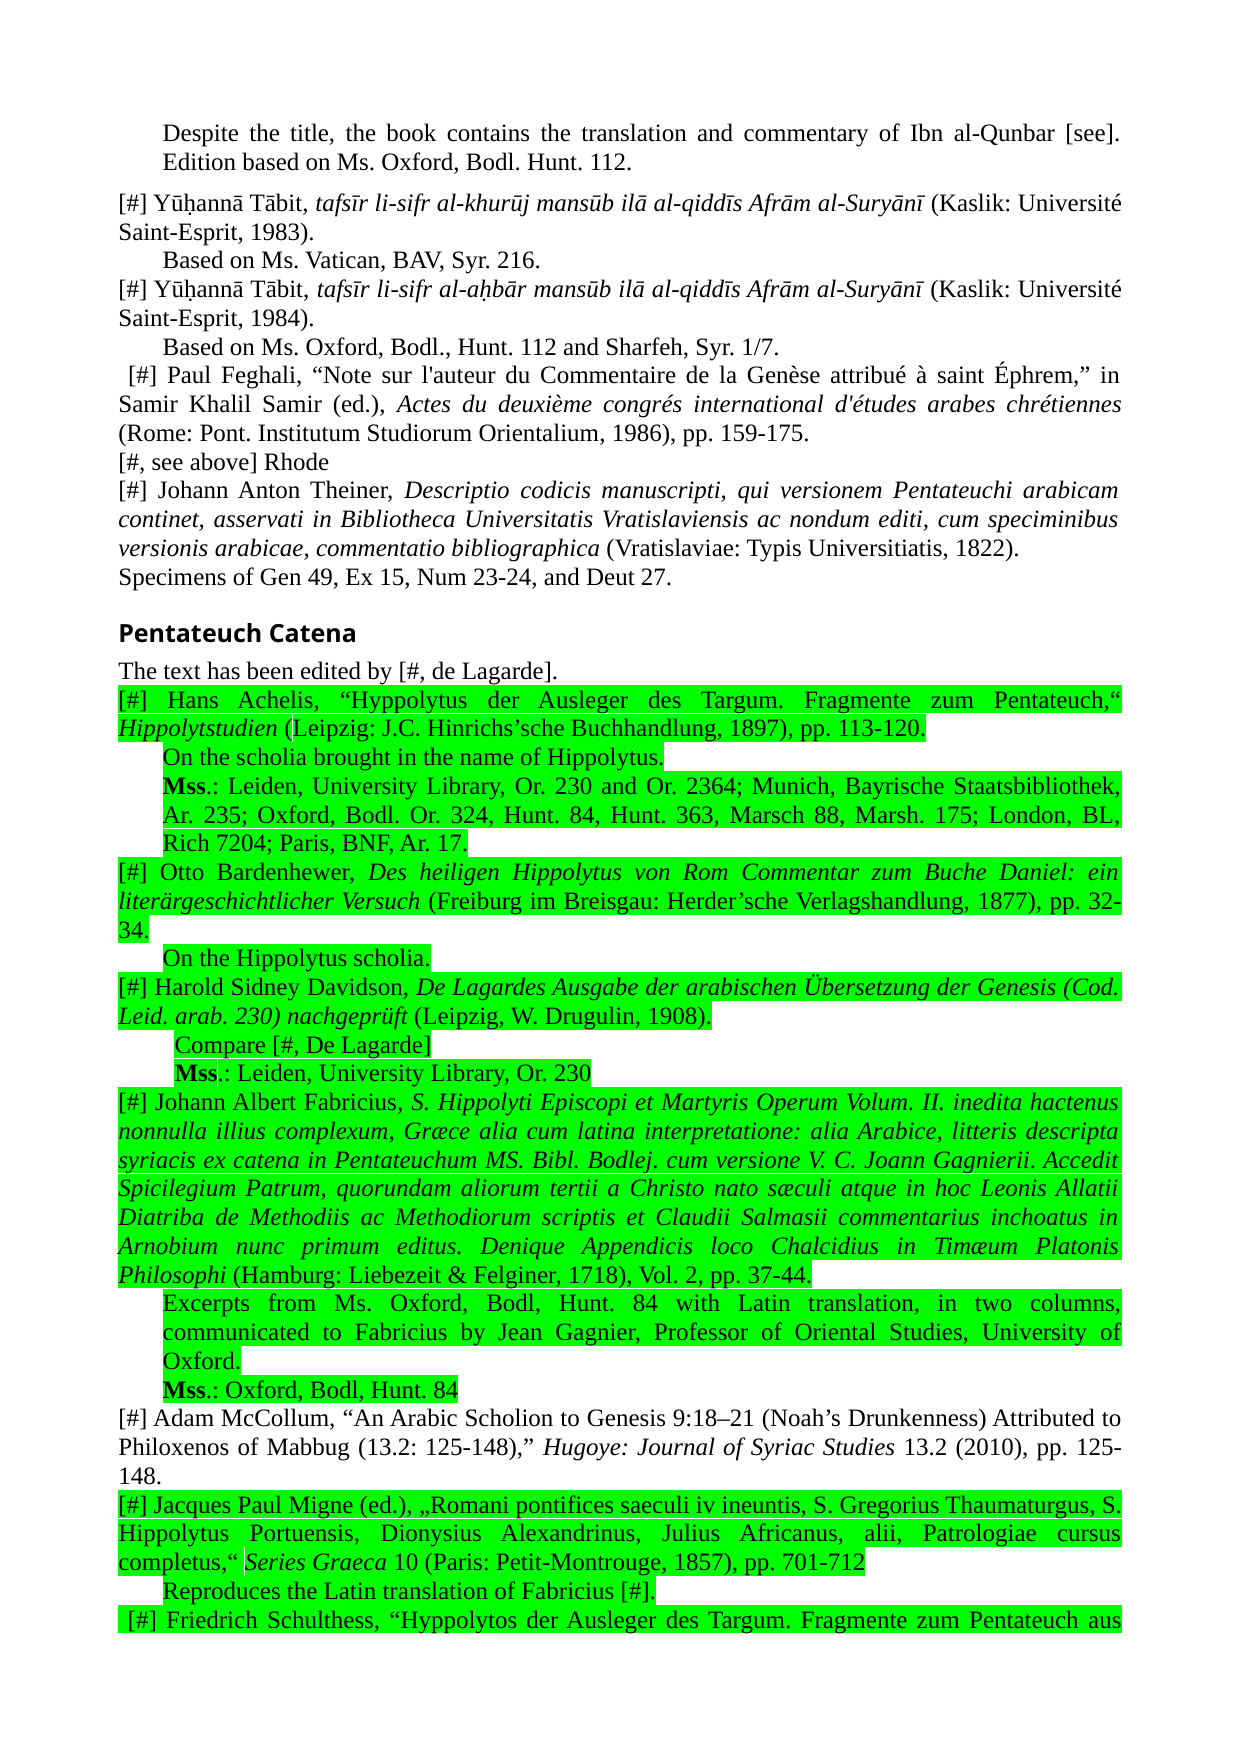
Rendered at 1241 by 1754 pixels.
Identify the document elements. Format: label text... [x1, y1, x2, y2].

text Based on Ms. Vatican, BAV, Syr. 216. [162, 246, 1122, 274]
text On the Hippolytus scholia. [118, 943, 1122, 972]
text [#] Johann Anton Theiner, Descriptio codicis manuscripti, qui versionem Pentateuchi arabicam continet, asservati in Bibliotheca Universitatis Vratislaviensis ac nondum editi, cum speciminibus versionis arabicae, commentatio bibliographica (Vratislaviae: Typis Universitiatis, 1822). [118, 476, 1122, 562]
text Excerpts from Ms. Oxford, Bodl, Hunt. 84 with Latin translation, in two columns, communicated to Fabricius by Jean Gagnier, Professor of Oriental Studies, University of Oxford. [162, 1288, 1122, 1375]
text [#] Friedrich Schulthess, “Hyppolytos der Ausleger des Targum. Fragmente zum Pentateuch aus [118, 1605, 1122, 1633]
text [#] Adam McCollum, “An Arabic Scholion to Genesis 9:18–21 (Noah’s Drunkenness) Attributed to Philoxenos of Mabbug (13.2: 125-148),” Hugoye: Journal of Syriac Studies 13.2 (2010), pp. 125-148. [118, 1403, 1122, 1490]
text Mss.: Leiden, University Library, Or. 230 [174, 1058, 1122, 1087]
text Despite the title, the book contains the translation and commentary of Ibn al-Qunbar [see]. Edition based on Ms. Oxford, Bodl. Hunt. 112. [162, 118, 1122, 176]
subtitle Pentateuch Catena [118, 616, 1122, 650]
text [#] Yūḥannā Tābit, tafsīr li-sifr al-aḥbār mansūb ilā al-qiddīs Afrām al-Suryānī (Kaslik: Université Saint-Esprit, 1984). [118, 274, 1122, 332]
text [#] Otto Bardenhewer, Des heiligen Hippolytus von Rom Commentar zum Buche Daniel: ein literärgeschichtlicher Versuch (Freiburg im Breisgau: Herder’sche Verlagshandlung, 1877), pp. 32-34. [118, 857, 1122, 943]
text The text has been edited by [#, de Lagarde]. [118, 656, 1122, 685]
text Reproduces the Latin translation of Fabricius [#]. [162, 1576, 1122, 1605]
text Based on Ms. Oxford, Bodl., Hunt. 112 and Sharfeh, Syr. 1/7. [162, 332, 1122, 361]
text [#] Jacques Paul Migne (ed.), „Romani pontifices saeculi iv ineuntis, S. Gregorius Thaumaturgus, S. Hippolytus Portuensis, Dionysius Alexandrinus, Julius Africanus, alii, Patrologiae cursus completus,“ Series Graeca 10 (Paris: Petit-Montrouge, 1857), pp. 701-712 [118, 1490, 1122, 1576]
text [#] Hans Achelis, “Hyppolytus der Ausleger des Targum. Fragmente zum Pentateuch,“ Hippolytstudien (Leipzig: J.C. Hinrichs’sche Buchhandlung, 1897), pp. 113-120. [118, 685, 1122, 742]
text Mss.: Leiden, University Library, Or. 230 and Or. 2364; Munich, Bayrische Staatsbibliothek, Ar. 235; Oxford, Bodl. Or. 324, Hunt. 84, Hunt. 363, Marsch 88, Marsh. 175; London, BL, Rich 7204; Paris, BNF, Ar. 17. [162, 771, 1122, 857]
text [#, see above] Rhode [118, 447, 1122, 476]
text On the scholia brought in the name of Hippolytus. [162, 742, 1122, 771]
text Compare [#, De Lagarde] [174, 1030, 1122, 1058]
text [#] Johann Albert Fabricius, S. Hippolyti Episcopi et Martyris Operum Volum. II. inedita hactenus nonnulla illius complexum, Græce alia cum latina interpretatione: alia Arabice, litteris descripta syriacis ex catena in Pentateuchum MS. Bibl. Bodlej. cum versione V. C. Joann Gagnierii. Accedit Spicilegium Patrum, quorundam aliorum tertii a Christo nato sæculi atque in hoc Leonis Allatii Diatriba de Methodiis ac Methodiorum scriptis et Claudii Salmasii commentarius inchoatus in Arnobium nunc primum editus. Denique Appendicis loco Chalcidius in Timæum Platonis Philosophi (Hamburg: Liebezeit & Felginer, 1718), Vol. 2, pp. 37-44. [118, 1087, 1122, 1288]
text [#] Paul Feghali, “Note sur l'auteur du Commentaire de la Genèse attribué à saint Éphrem,” in Samir Khalil Samir (ed.), Actes du deuxième congrés international d'études arabes chrétiennes (Rome: Pont. Institutum Studiorum Orientalium, 1986), pp. 159-175. [118, 361, 1122, 447]
text [#] Yūḥannā Tābit, tafsīr li-sifr al-khurūj mansūb ilā al-qiddīs Afrām al-Suryānī (Kaslik: Université Saint-Esprit, 1983). [118, 188, 1122, 246]
text Specimens of Gen 49, Ex 15, Num 23-24, and Deut 27. [118, 562, 1122, 591]
text Mss.: Oxford, Bodl, Hunt. 84 [162, 1375, 1122, 1403]
text [#] Harold Sidney Davidson, De Lagardes Ausgabe der arabischen Übersetzung der Genesis (Cod. Leid. arab. 230) nachgeprüft (Leipzig, W. Drugulin, 1908). [118, 972, 1122, 1030]
